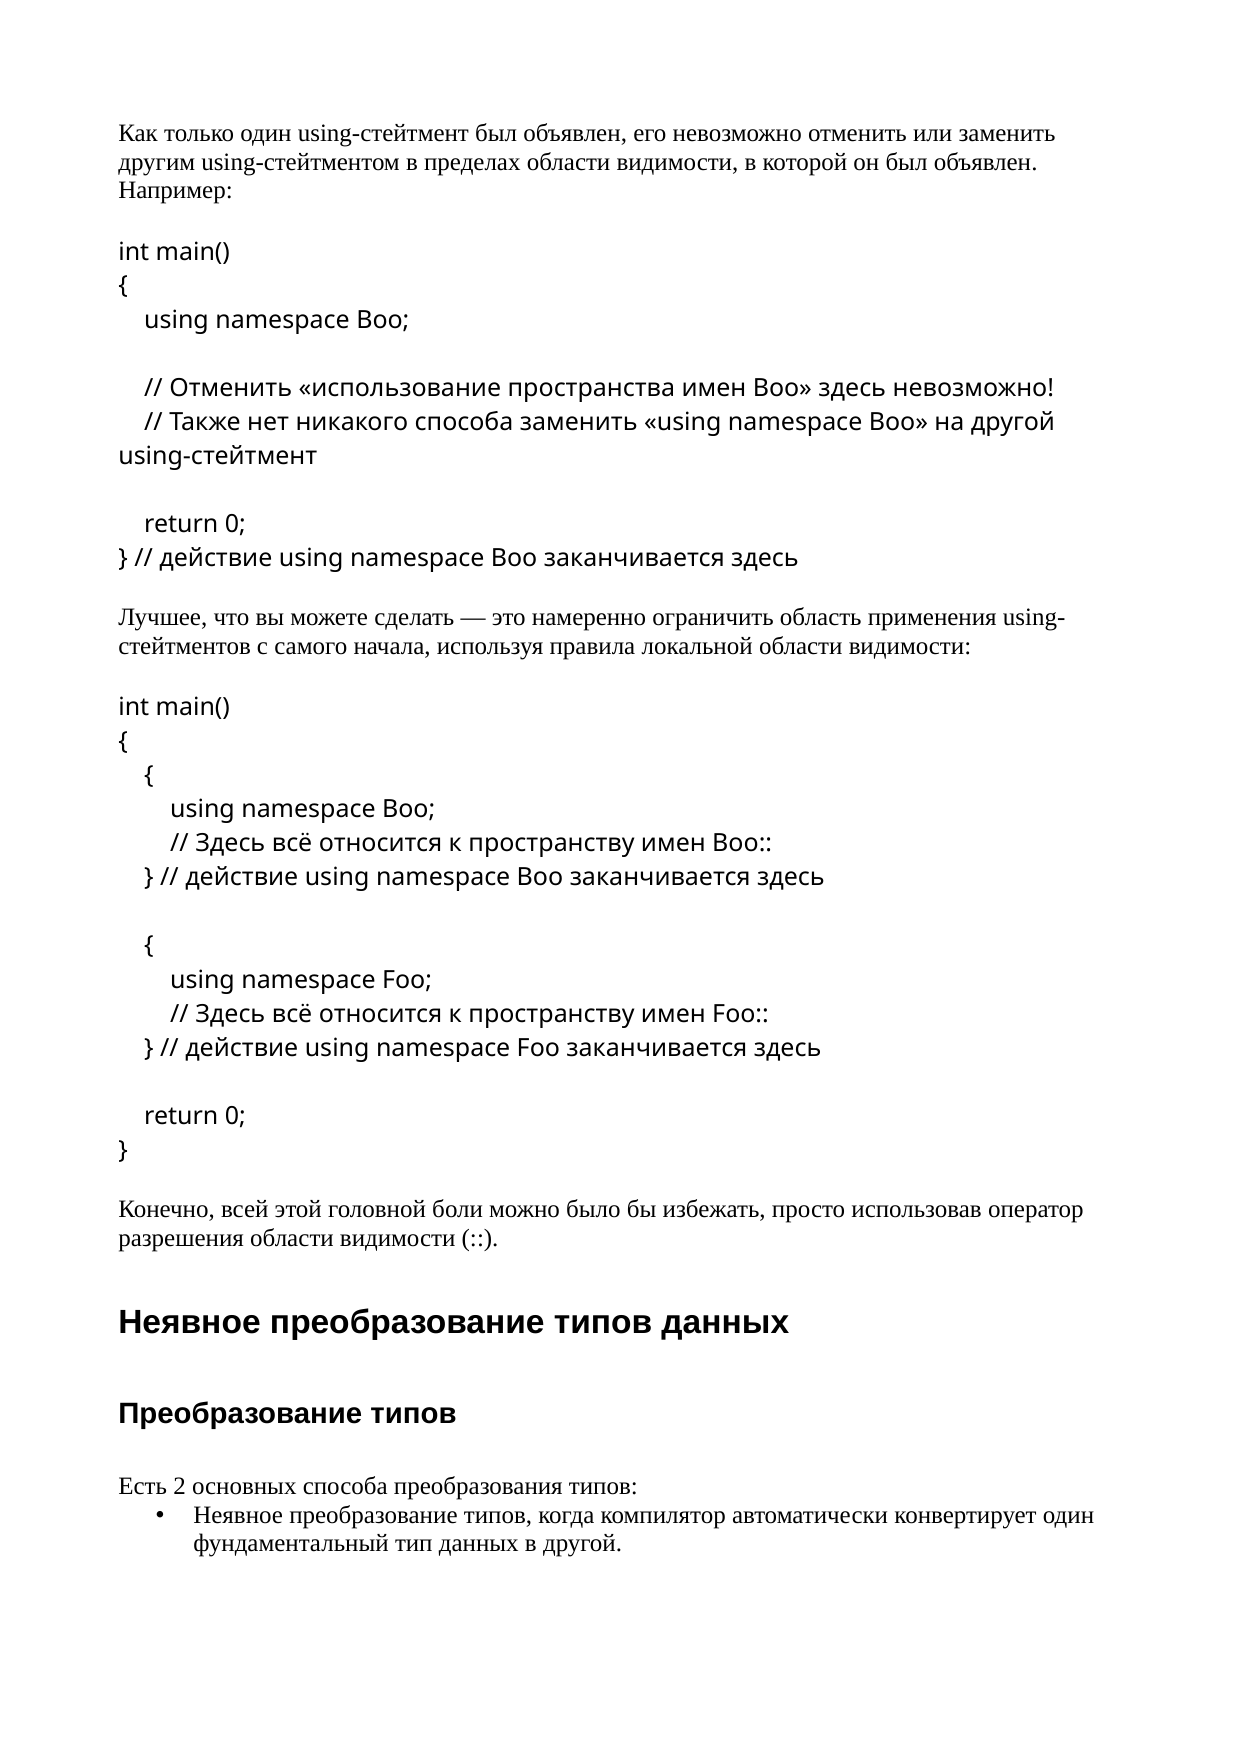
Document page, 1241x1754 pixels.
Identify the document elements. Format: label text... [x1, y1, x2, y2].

text using namespace Foo; [118, 961, 1122, 995]
text { [118, 927, 1122, 961]
text return 0; [118, 1097, 1122, 1132]
text int main() [118, 689, 1122, 723]
text Конечно, всей этой головной боли можно было бы избежать, просто использовав оператор разрешения области видимости (::). [118, 1194, 1122, 1252]
text using namespace Boo; [118, 301, 1122, 335]
text // Отменить «использование пространства имен Boo» здесь невозможно! [118, 369, 1122, 403]
text Лучшее, что вы можете сделать — это намеренно ограничить область применения using-стейтментов с самого начала, используя правила локальной области видимости: [118, 602, 1122, 660]
text { [118, 267, 1122, 301]
text } // действие using namespace Boo заканчивается здесь [118, 540, 1122, 574]
text } [118, 1132, 1122, 1166]
text Как только один using-стейтмент был объявлен, его невозможно отменить или заменить другим using-стейтментом в пределах области видимости, в которой он был объявлен. Например: [118, 118, 1122, 204]
text using namespace Boo; [118, 791, 1122, 825]
text { [118, 723, 1122, 757]
list Неявное преобразование типов, когда компилятор автоматически конвертирует один фундаментальный тип данных в другой. [156, 1500, 1122, 1557]
text // Здесь всё относится к пространству имен Boo:: [118, 825, 1122, 859]
text { [118, 757, 1122, 791]
text int main() [118, 233, 1122, 267]
text // Также нет никакого способа заменить «using namespace Boo» на другой using-стейтмент [118, 403, 1122, 472]
text Есть 2 основных способа преобразования типов: [118, 1471, 1122, 1500]
text return 0; [118, 506, 1122, 540]
subtitle Неявное преобразование типов данных [118, 1301, 1122, 1340]
text } // действие using namespace Boo заканчивается здесь [118, 859, 1122, 893]
text } // действие using namespace Foo заканчивается здесь [118, 1029, 1122, 1063]
subtitle Преобразование типов [118, 1396, 1122, 1430]
text // Здесь всё относится к пространству имен Foo:: [118, 995, 1122, 1029]
